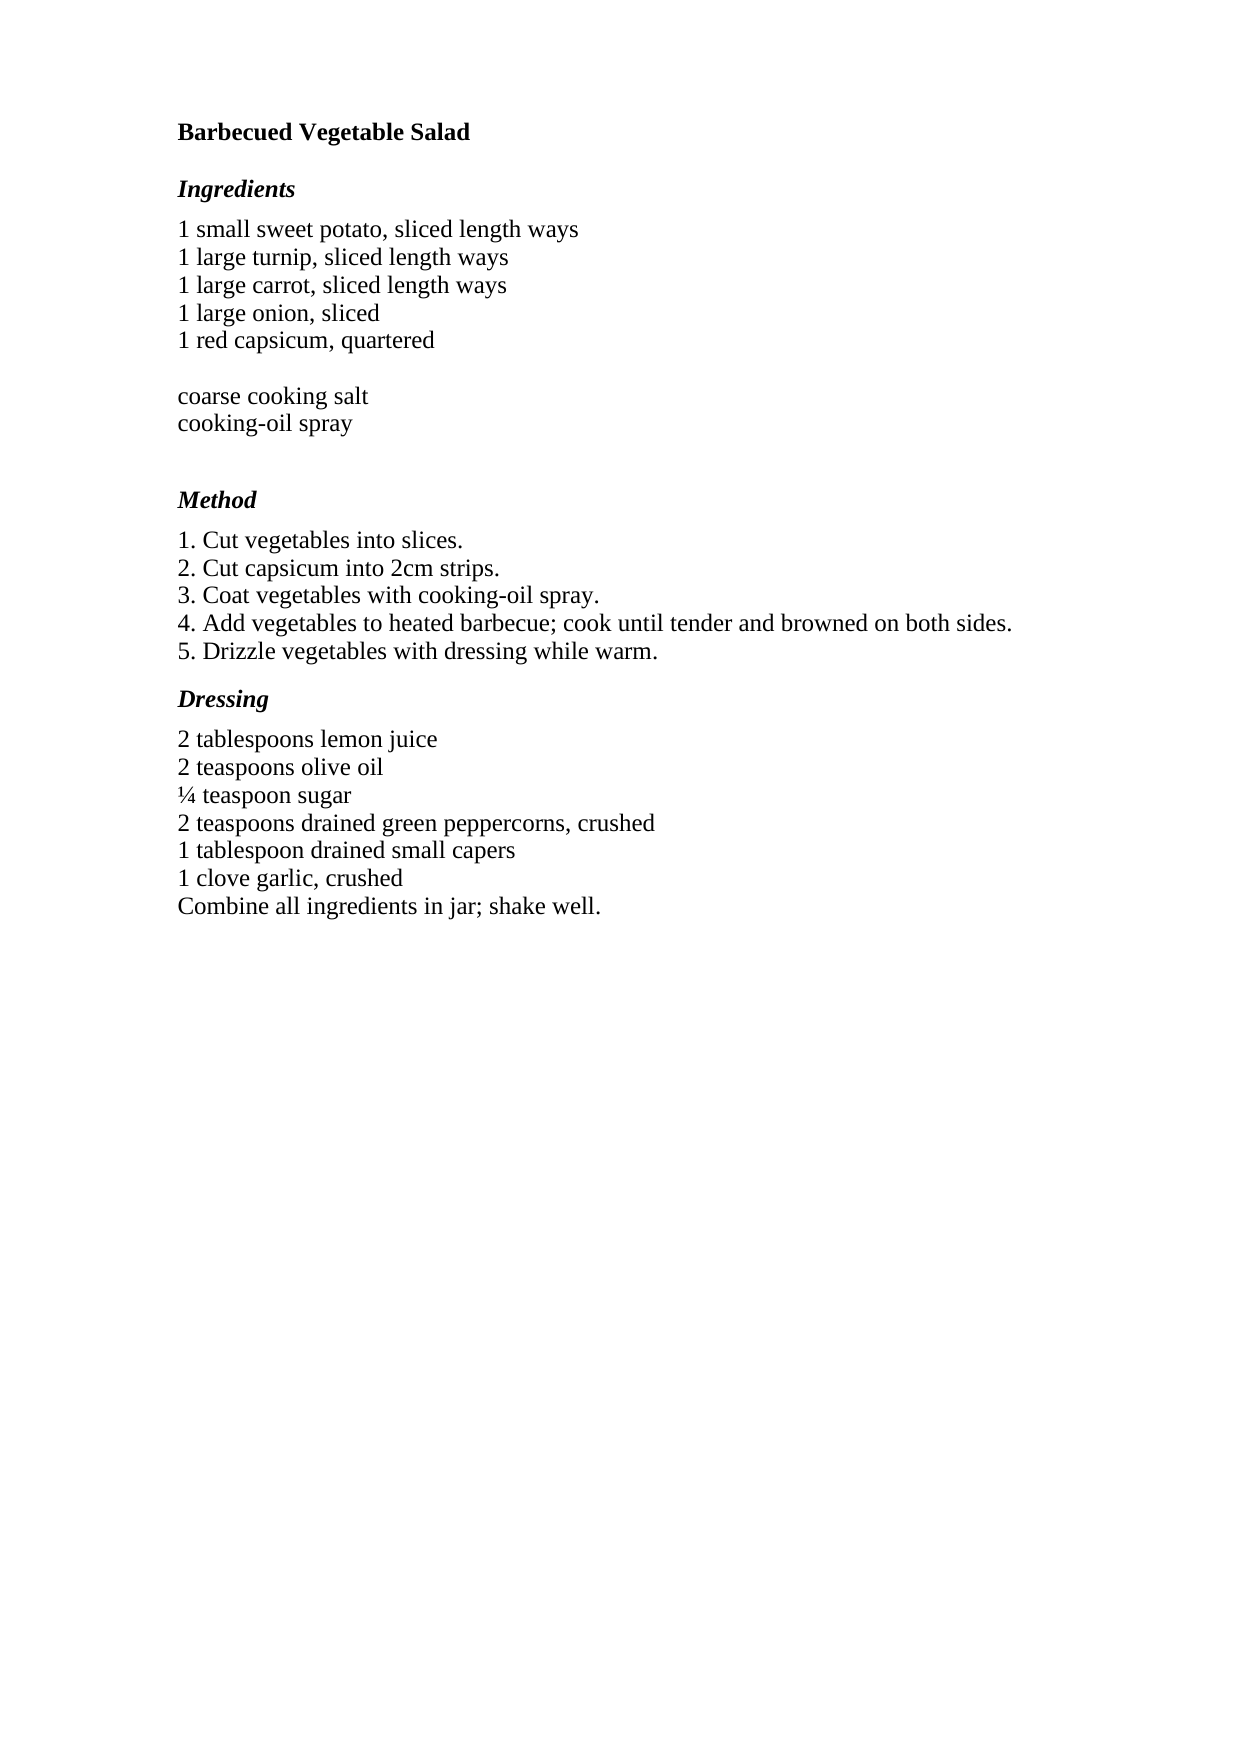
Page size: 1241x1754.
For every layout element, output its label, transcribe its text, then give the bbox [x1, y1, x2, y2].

text 1 large onion, sliced [177, 299, 1122, 326]
subtitle Method [177, 486, 1122, 513]
text ¼ teaspoon sugar [177, 781, 1122, 809]
list Add vegetables to heated barbecue; cook until tender and browned on both sides. [177, 609, 1122, 637]
text 1 small sweet potato, sliced length ways [177, 216, 1122, 243]
text 2 teaspoons olive oil [177, 753, 1122, 781]
text 1 red capsicum, quartered [177, 326, 1122, 354]
list Drizzle vegetables with dressing while warm. [177, 637, 1122, 664]
list Cut vegetables into slices. [177, 526, 1122, 554]
text 1 tablespoon drained small capers [177, 836, 1122, 864]
text 2 tablespoons lemon juice [177, 726, 1122, 753]
text 1 large carrot, sliced length ways [177, 271, 1122, 299]
text coarse cooking salt [177, 382, 1122, 409]
list Coat vegetables with cooking-oil spray. [177, 581, 1122, 609]
list Cut capsicum into 2cm strips. [177, 554, 1122, 581]
subtitle Dressing [177, 685, 1122, 713]
text 1 clove garlic, crushed [177, 864, 1122, 892]
text Combine all ingredients in jar; shake well. [177, 892, 1122, 919]
subtitle Ingredients [177, 175, 1122, 203]
text cooking-oil spray [177, 409, 1122, 437]
text 2 teaspoons drained green peppercorns, crushed [177, 809, 1122, 836]
text 1 large turnip, sliced length ways [177, 243, 1122, 271]
